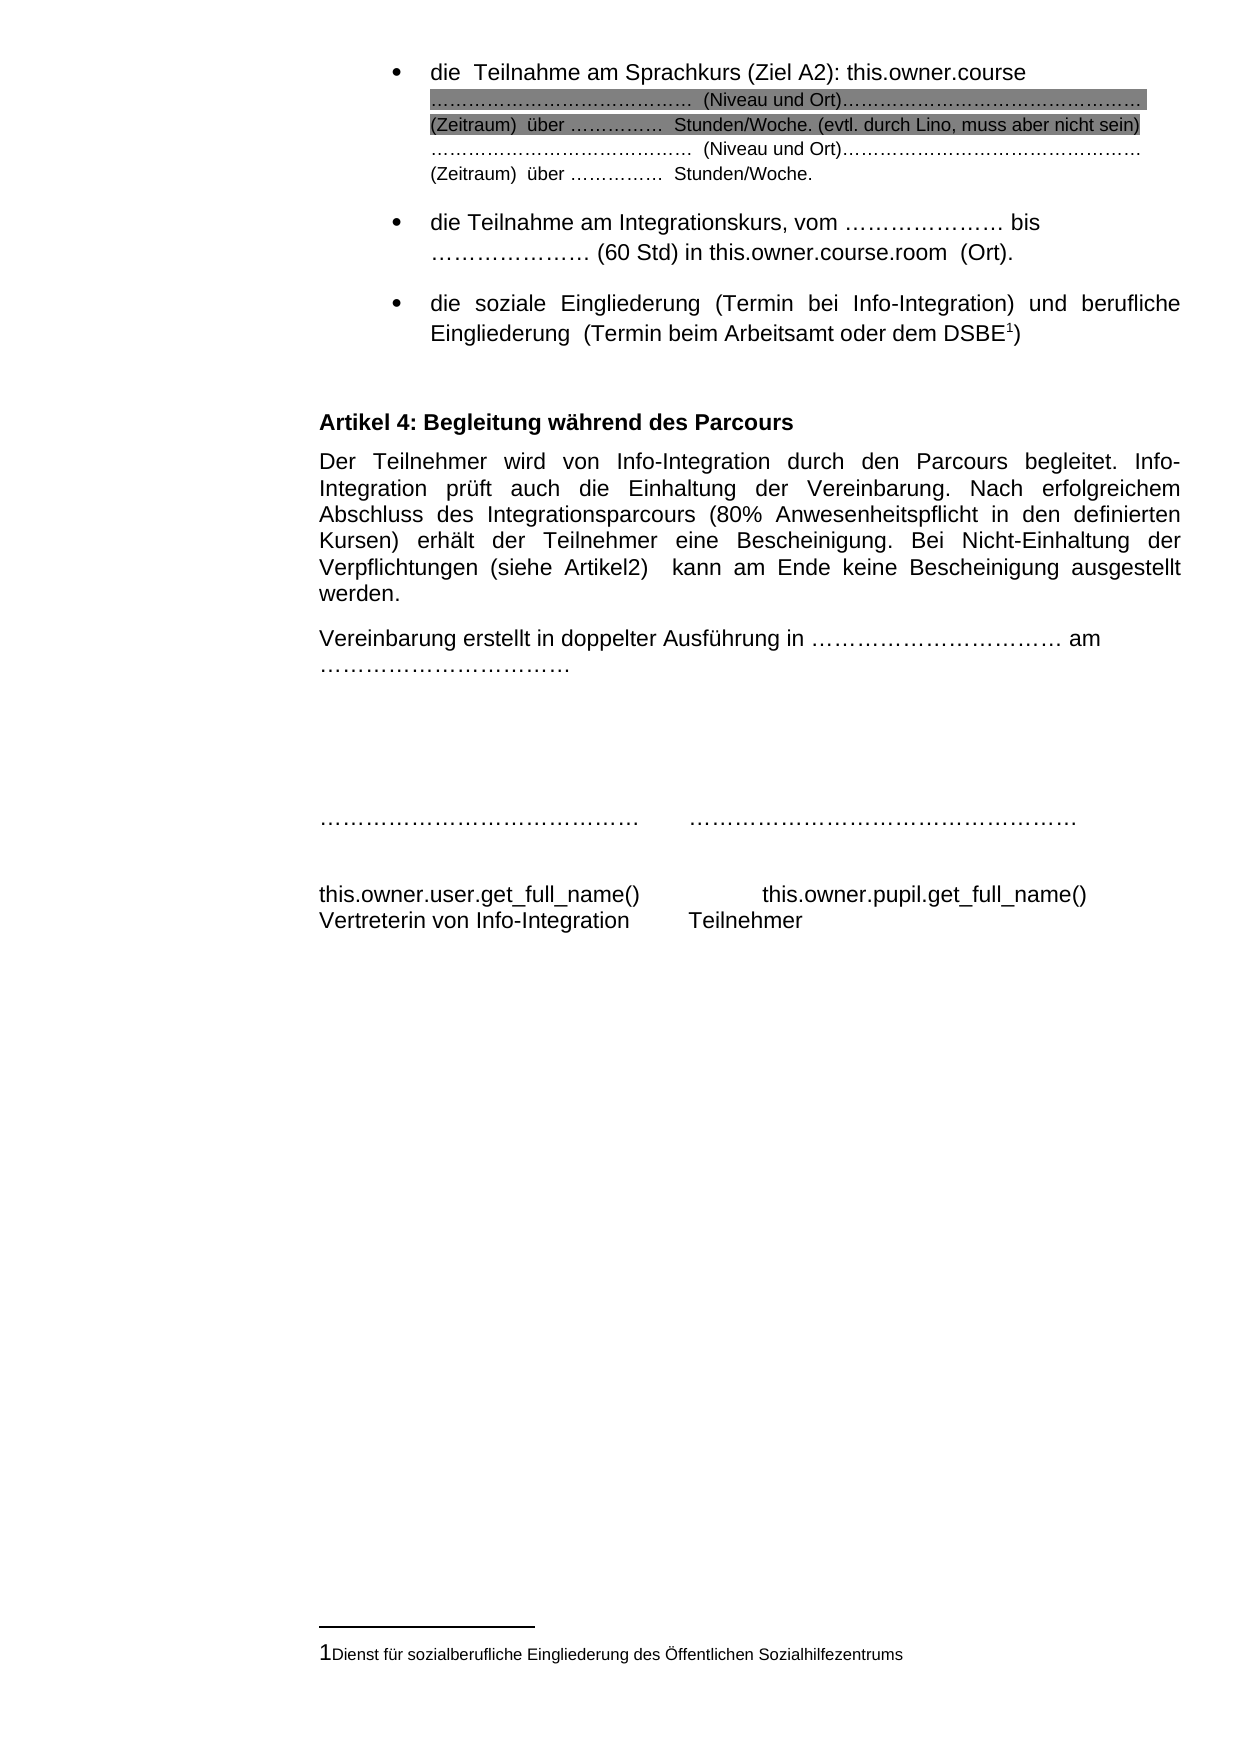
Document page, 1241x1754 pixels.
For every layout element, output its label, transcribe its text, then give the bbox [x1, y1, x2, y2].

list die soziale Eingliederung (Termin bei Info-Integration) und berufliche Eingliederung (Termin beim Arbeitsamt oder dem DSBE) [393, 290, 1181, 346]
text this.owner.user.get_full_name() this.owner.pupil.get_full_name() Vertreterin von Info-Integration Teilnehmer [319, 881, 1181, 933]
text Der Teilnehmer wird von Info-Integration durch den Parcours begleitet. Info-Integration prüft auch die Einhaltung der Vereinbarung. Nach erfolgreichem Abschluss des Integrationsparcours (80% Anwesenheitspflicht in den definierten Kursen) erhält der Teilnehmer eine Bescheinigung. Bei Nicht-Einhaltung der Verpflichtungen (siehe Artikel2) kann am Ende keine Bescheinigung ausgestellt werden. [319, 448, 1181, 606]
list die Teilnahme am Sprachkurs (Ziel A2): this.owner.course …………………………………… (Niveau und Ort)………………………………………… (Zeitraum) über …………… Stunden/Woche. (evtl. durch Lino, muss aber nicht sein) …………………………………… (Niveau und Ort)………………………………………… (Zeitraum) über …………… Stunden/Woche. [393, 59, 1181, 184]
text …………………………………… …………………………………………… [319, 804, 1181, 830]
text Vereinbarung erstellt in doppelter Ausführung in …………………………… am …………………………… [319, 625, 1181, 677]
list die Teilnahme am Integrationskurs, vom ………………… bis ………………… (60 Std) in this.owner.course.room (Ort). [393, 209, 1181, 265]
text Artikel 4: Begleitung während des Parcours [319, 409, 1181, 436]
list Dienst für sozialberufliche Eingliederung des Öffentlichen Sozialhilfezentrums [319, 1639, 1181, 1665]
